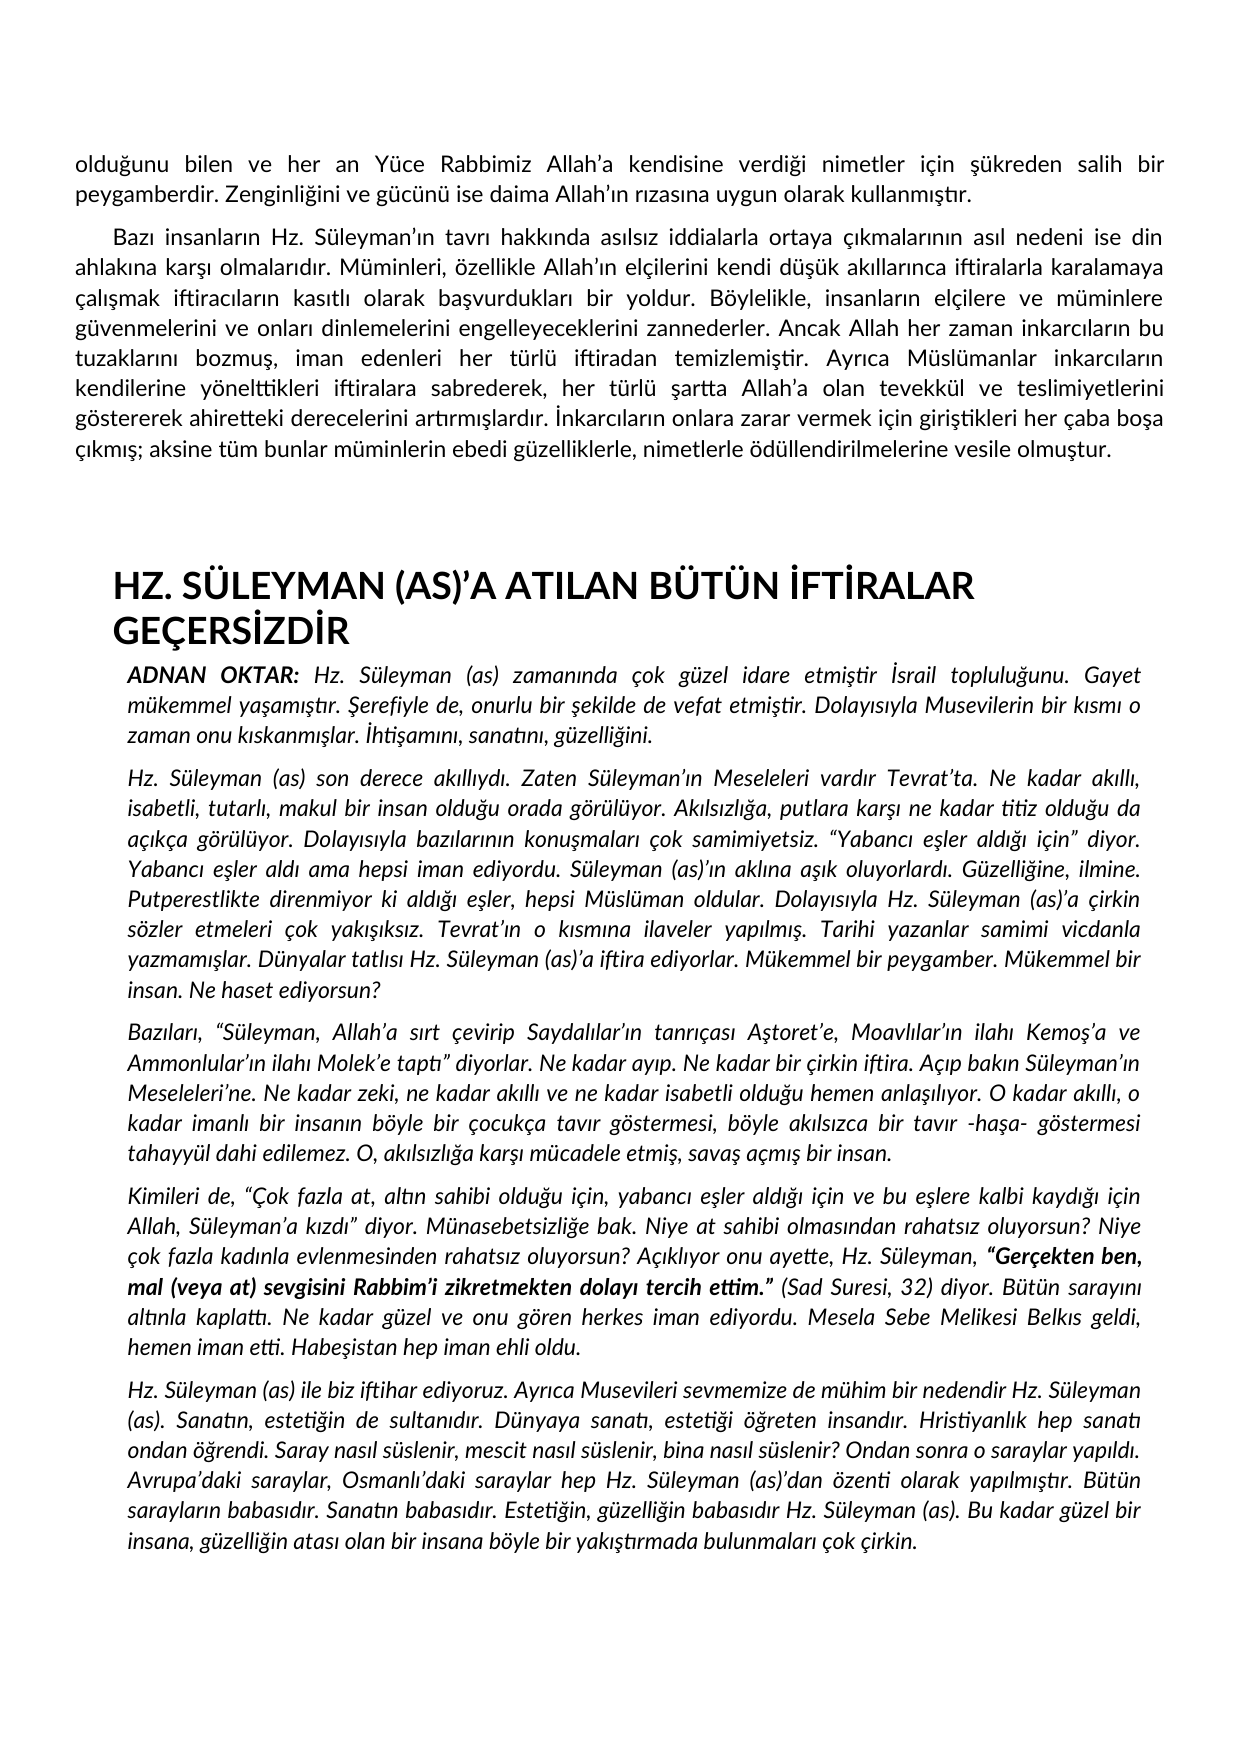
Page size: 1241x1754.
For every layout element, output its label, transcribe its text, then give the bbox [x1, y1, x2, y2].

subtitle HZ. SÜLEYMAN (AS)’A ATILAN BÜTÜN İFTİRALAR GEÇERSİZDİR [112, 562, 1165, 652]
text Hz. Süleyman (as) son derece akıllıydı. Zaten Süleyman’ın Meseleleri vardır Tevrat’ta. Ne kadar akıllı, isabetli, tutarlı, makul bir insan olduğu orada görülüyor. Akılsızlığa, putlara karşı ne kadar titiz olduğu da açıkça görülüyor. Dolayısıyla bazılarının konuşmaları çok samimiyetsiz. “Yabancı eşler aldığı için” diyor. Yabancı eşler aldı ama hepsi iman ediyordu. Süleyman (as)’ın aklına aşık oluyorlardı. Güzelliğine, ilmine. Putperestlikte direnmiyor ki aldığı eşler, hepsi Müslüman oldular. Dolayısıyla Hz. Süleyman (as)’a çirkin sözler etmeleri çok yakışıksız. Tevrat’ın o kısmına ilaveler yapılmış. Tarihi yazanlar samimi vicdanla yazmamışlar. Dünyalar tatlısı Hz. Süleyman (as)’a iftira ediyorlar. Mükemmel bir peygamber. Mükemmel bir insan. Ne haset ediyorsun? [127, 764, 1143, 1003]
text olduğunu bilen ve her an Yüce Rabbimiz Allah’a kendisine verdiği nimetler için şükreden salih bir peygamberdir. Zenginliğini ve gücünü ise daima Allah’ın rızasına uygun olarak kullanmıştır. [75, 150, 1165, 208]
text Bazıları, “Süleyman, Allah’a sırt çevirip Saydalılar’ın tanrıçası Aştoret’e, Moavlılar’ın ilahı Kemoş’a ve Ammonlular’ın ilahı Molek’e taptı” diyorlar. Ne kadar ayıp. Ne kadar bir çirkin iftira. Açıp bakın Süleyman’ın Meseleleri’ne. Ne kadar zeki, ne kadar akıllı ve ne kadar isabetli olduğu hemen anlaşılıyor. O kadar akıllı, o kadar imanlı bir insanın böyle bir çocukça tavır göstermesi, böyle akılsızca bir tavır -haşa- göstermesi tahayyül dahi edilemez. O, akılsızlığa karşı mücadele etmiş, savaş açmış bir insan. [127, 1018, 1143, 1166]
text Hz. Süleyman (as) ile biz iftihar ediyoruz. Ayrıca Musevileri sevmemize de mühim bir nedendir Hz. Süleyman (as). Sanatın, estetiğin de sultanıdır. Dünyaya sanatı, estetiği öğreten insandır. Hristiyanlık hep sanatı ondan öğrendi. Saray nasıl süslenir, mescit nasıl süslenir, bina nasıl süslenir? Ondan sonra o saraylar yapıldı. Avrupa’daki saraylar, Osmanlı’daki saraylar hep Hz. Süleyman (as)’dan özenti olarak yapılmıştır. Bütün sarayların babasıdır. Sanatın babasıdır. Estetiğin, güzelliğin babasıdır Hz. Süleyman (as). Bu kadar güzel bir insana, güzelliğin atası olan bir insana böyle bir yakıştırmada bulunmaları çok çirkin. [127, 1375, 1143, 1554]
text ADNAN OKTAR: Hz. Süleyman (as) zamanında çok güzel idare etmiştir İsrail topluluğunu. Gayet mükemmel yaşamıştır. Şerefiyle de, onurlu bir şekilde de vefat etmiştir. Dolayısıyla Musevilerin bir kısmı o zaman onu kıskanmışlar. İhtişamını, sanatını, güzelliğini. [127, 661, 1143, 749]
text Kimileri de, “Çok fazla at, altın sahibi olduğu için, yabancı eşler aldığı için ve bu eşlere kalbi kaydığı için Allah, Süleyman’a kızdı” diyor. Münasebetsizliğe bak. Niye at sahibi olmasından rahatsız oluyorsun? Niye çok fazla kadınla evlenmesinden rahatsız oluyorsun? Açıklıyor onu ayette, Hz. Süleyman, “Gerçekten ben, mal (veya at) sevgisini Rabbim’i zikretmekten dolayı tercih ettim.” (Sad Suresi, 32) diyor. Bütün sarayını altınla kaplattı. Ne kadar güzel ve onu gören herkes iman ediyordu. Mesela Sebe Melikesi Belkıs geldi, hemen iman etti. Habeşistan hep iman ehli oldu. [127, 1182, 1143, 1360]
text Bazı insanların Hz. Süleyman’ın tavrı hakkında asılsız iddialarla ortaya çıkmalarının asıl nedeni ise din ahlakına karşı olmalarıdır. Müminleri, özellikle Allah’ın elçilerini kendi düşük akıllarınca iftiralarla karalamaya çalışmak iftiracıların kasıtlı olarak başvurdukları bir yoldur. Böylelikle, insanların elçilere ve müminlere güvenmelerini ve onları dinlemelerini engelleyeceklerini zannederler. Ancak Allah her zaman inkarcıların bu tuzaklarını bozmuş, iman edenleri her türlü iftiradan temizlemiştir. Ayrıca Müslümanlar inkarcıların kendilerine yönelttikleri iftiralara sabrederek, her türlü şartta Allah’a olan tevekkül ve teslimiyetlerini göstererek ahiretteki derecelerini artırmışlardır. İnkarcıların onlara zarar vermek için giriştikleri her çaba boşa çıkmış; aksine tüm bunlar müminlerin ebedi güzelliklerle, nimetlerle ödüllendirilmelerine vesile olmuştur. [75, 223, 1165, 462]
